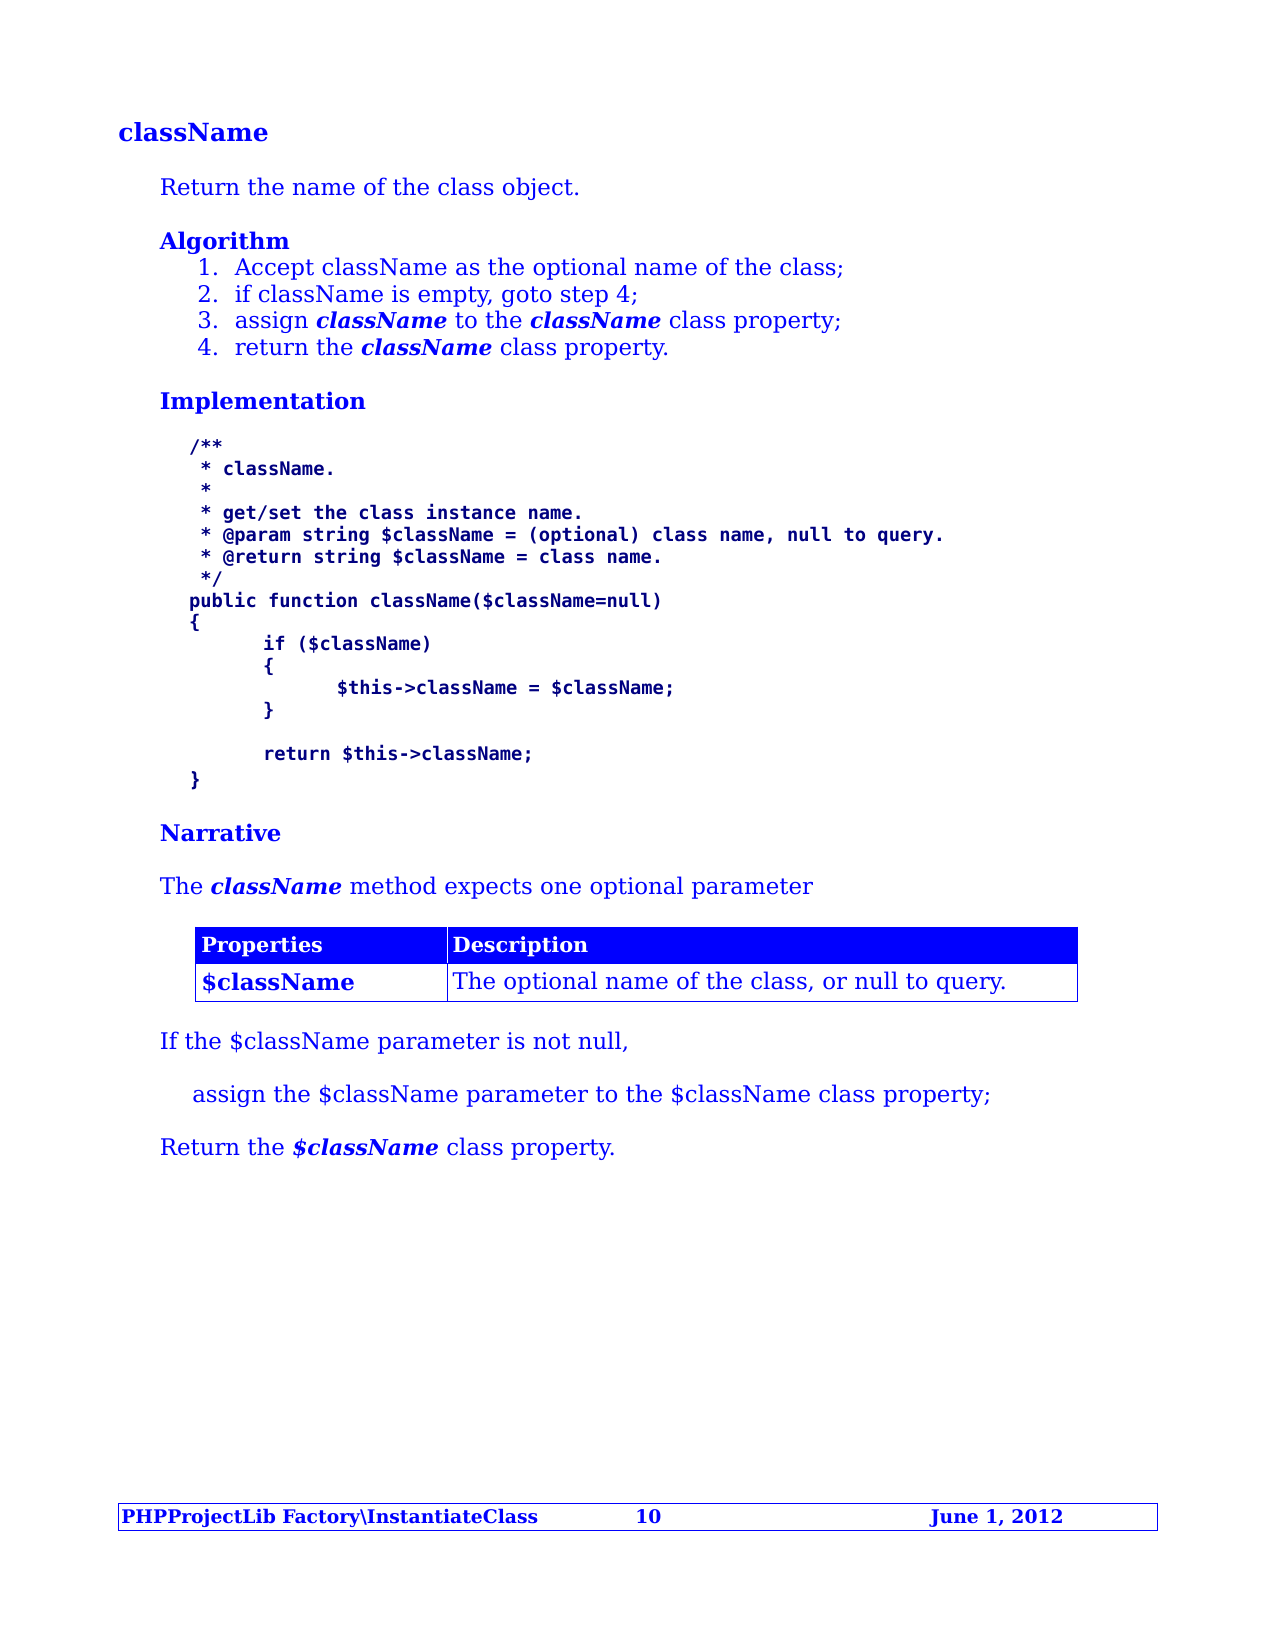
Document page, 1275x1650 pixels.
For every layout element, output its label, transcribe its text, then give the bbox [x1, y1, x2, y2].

list } [189, 764, 1157, 793]
title className [118, 118, 1157, 147]
text assign the $className parameter to the $className class property; [192, 1081, 1157, 1108]
list * get/set the class instance name. [189, 502, 1157, 524]
text Narrative [159, 820, 1157, 847]
list * @return string $className = class name. [189, 546, 1157, 568]
list public function className($className=null) [189, 589, 1157, 611]
list * className. [189, 458, 1157, 480]
list if ($className) [189, 633, 1157, 655]
list return $this->className; [189, 743, 1157, 764]
list /** [189, 436, 1157, 458]
list * [189, 480, 1157, 502]
text Return the $className class property. [159, 1134, 1157, 1161]
table_cell The optional name of the class, or null to query. [448, 964, 1077, 1001]
list Accept className as the optional name of the class; [197, 254, 1157, 281]
text Implementation [159, 388, 1157, 414]
table_header Properties [196, 928, 447, 963]
text The className method expects one optional parameter [159, 873, 1157, 900]
table_cell $className [196, 964, 447, 1001]
list */ [189, 568, 1157, 589]
text If the $className parameter is not null, [159, 1028, 1157, 1054]
text Algorithm [159, 227, 1157, 254]
list assign className to the className class property; [197, 308, 1157, 334]
list return the className class property. [197, 334, 1157, 361]
list { [189, 655, 1157, 677]
list * @param string $className = (optional) class name, null to query. [189, 524, 1157, 546]
table_header Description [448, 928, 1077, 963]
text Return the name of the class object. [159, 174, 1157, 201]
list $this->className = $className; [189, 677, 1157, 699]
list { [189, 611, 1157, 633]
list } [189, 699, 1157, 721]
list if className is empty, goto step 4; [197, 281, 1157, 308]
